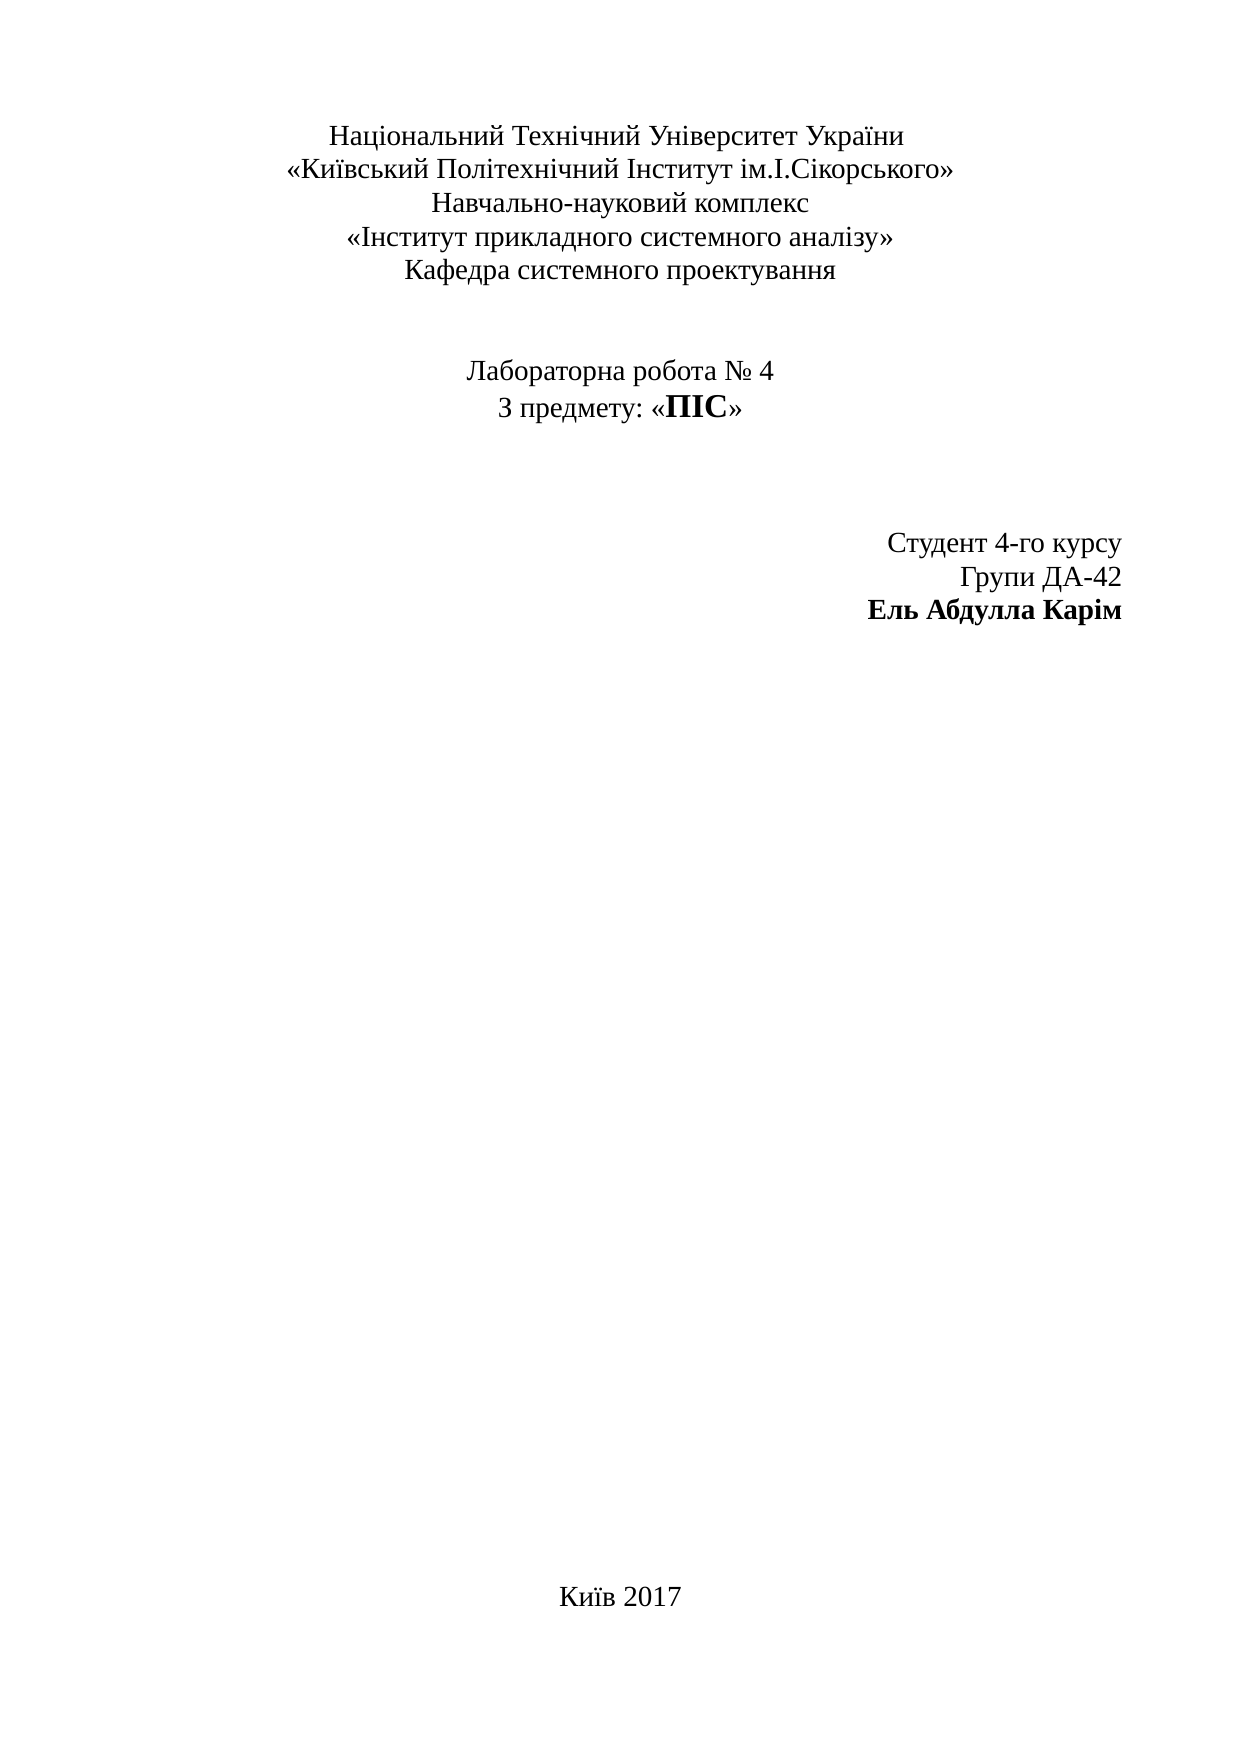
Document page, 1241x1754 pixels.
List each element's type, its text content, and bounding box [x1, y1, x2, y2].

text Національний Технічний Університет України [118, 118, 1122, 152]
text Ель Абдулла Карім [118, 592, 1122, 626]
text Київ 2017 [118, 1579, 1122, 1613]
text «Інститут прикладного системного аналізу» [118, 219, 1122, 252]
text «Київський Політехнічний Інститут ім.І.Сікорського» [118, 152, 1122, 185]
text Навчально-науковий комплекс [118, 185, 1122, 219]
text Лабораторна робота № 4 [118, 353, 1122, 386]
text Кафедра системного проектування [118, 252, 1122, 286]
text З предмету: «ПІС» [118, 386, 1122, 425]
text Студент 4-го курсу [118, 525, 1122, 559]
text Групи ДА-42 [118, 559, 1122, 592]
